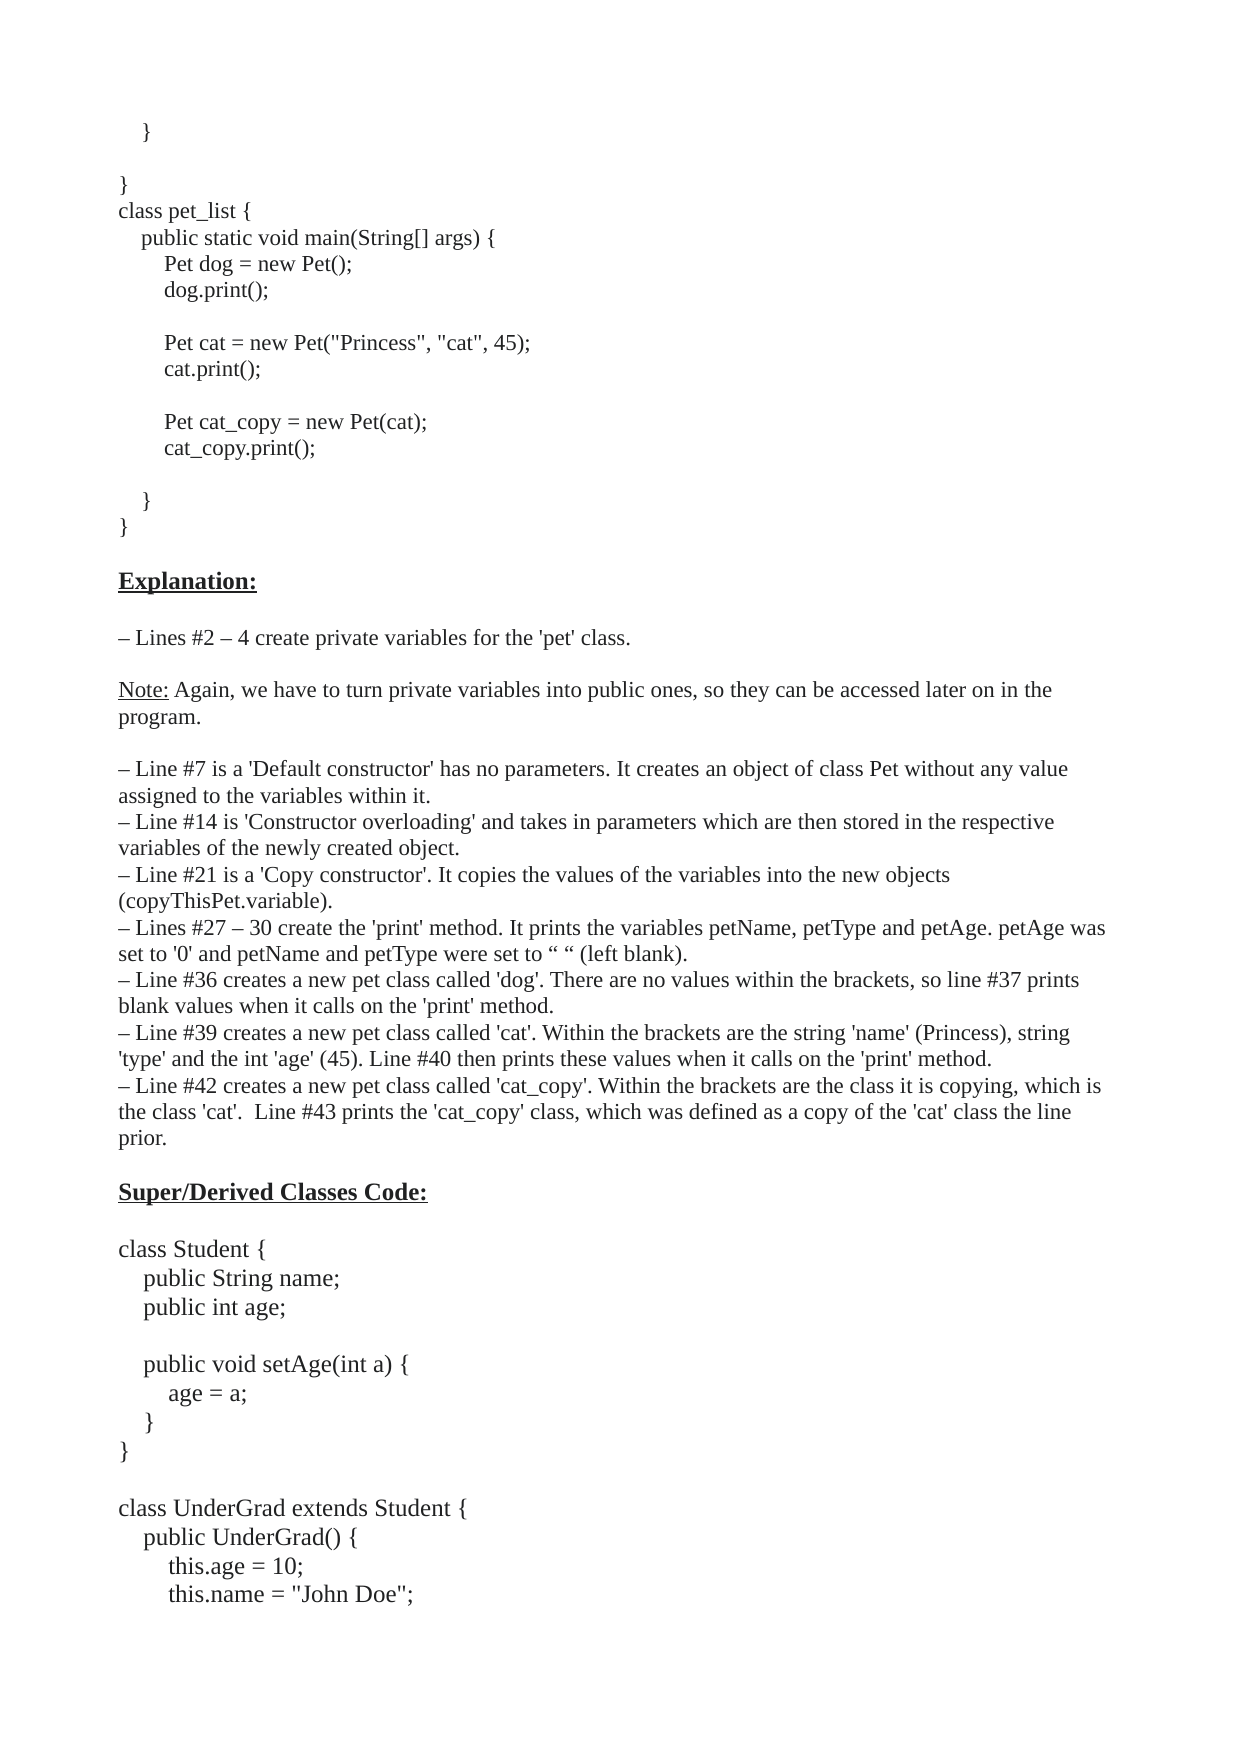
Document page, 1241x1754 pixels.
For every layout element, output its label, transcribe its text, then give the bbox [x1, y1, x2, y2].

text – Line #21 is a 'Copy constructor'. It copies the values of the variables into the new objects (copyThisPet.variable). [118, 861, 1122, 913]
text this.name = "John Doe"; [118, 1579, 1122, 1608]
text class UnderGrad extends Student { [118, 1493, 1122, 1522]
text dog.print(); [118, 276, 1122, 303]
text Note: Again, we have to turn private variables into public ones, so they can be accessed later on in the program. [118, 676, 1122, 729]
text cat_copy.print(); [118, 434, 1122, 461]
text } [118, 1436, 1122, 1464]
text Pet dog = new Pet(); [118, 250, 1122, 276]
text } [118, 513, 1122, 540]
text public String name; [118, 1263, 1122, 1292]
text class Student { [118, 1234, 1122, 1263]
text – Line #14 is 'Constructor overloading' and takes in parameters which are then stored in the respective variables of the newly created object. [118, 808, 1122, 861]
text class pet_list { [118, 197, 1122, 223]
text – Line #36 creates a new pet class called 'dog'. There are no values within the brackets, so line #37 prints blank values when it calls on the 'print' method. [118, 966, 1122, 1019]
text } [118, 171, 1122, 197]
text age = a; [118, 1378, 1122, 1407]
text Pet cat_copy = new Pet(cat); [118, 408, 1122, 434]
text Pet cat = new Pet("Princess", "cat", 45); [118, 329, 1122, 355]
text – Lines #2 – 4 create private variables for the 'pet' class. [118, 624, 1122, 650]
text cat.print(); [118, 355, 1122, 382]
text – Lines #27 – 30 create the 'print' method. It prints the variables petName, petType and petAge. petAge was set to '0' and petName and petType were set to “ “ (left blank). [118, 913, 1122, 966]
text – Line #39 creates a new pet class called 'cat'. Within the brackets are the string 'name' (Princess), string 'type' and the int 'age' (45). Line #40 then prints these values when it calls on the 'print' method. [118, 1019, 1122, 1072]
text public void setAge(int a) { [118, 1349, 1122, 1378]
text – Line #7 is a 'Default constructor' has no parameters. It creates an object of class Pet without any value assigned to the variables within it. [118, 755, 1122, 808]
text public UnderGrad() { [118, 1522, 1122, 1551]
text } [118, 1407, 1122, 1436]
text public int age; [118, 1292, 1122, 1321]
text } [118, 118, 1122, 144]
text } [118, 487, 1122, 513]
text public static void main(String[] args) { [118, 223, 1122, 250]
text – Line #42 creates a new pet class called 'cat_copy'. Within the brackets are the class it is copying, which is the class 'cat'. Line #43 prints the 'cat_copy' class, which was defined as a copy of the 'cat' class the line prior. [118, 1072, 1122, 1151]
text Explanation: [118, 566, 1122, 595]
text Super/Derived Classes Code: [118, 1177, 1122, 1206]
text this.age = 10; [118, 1551, 1122, 1579]
